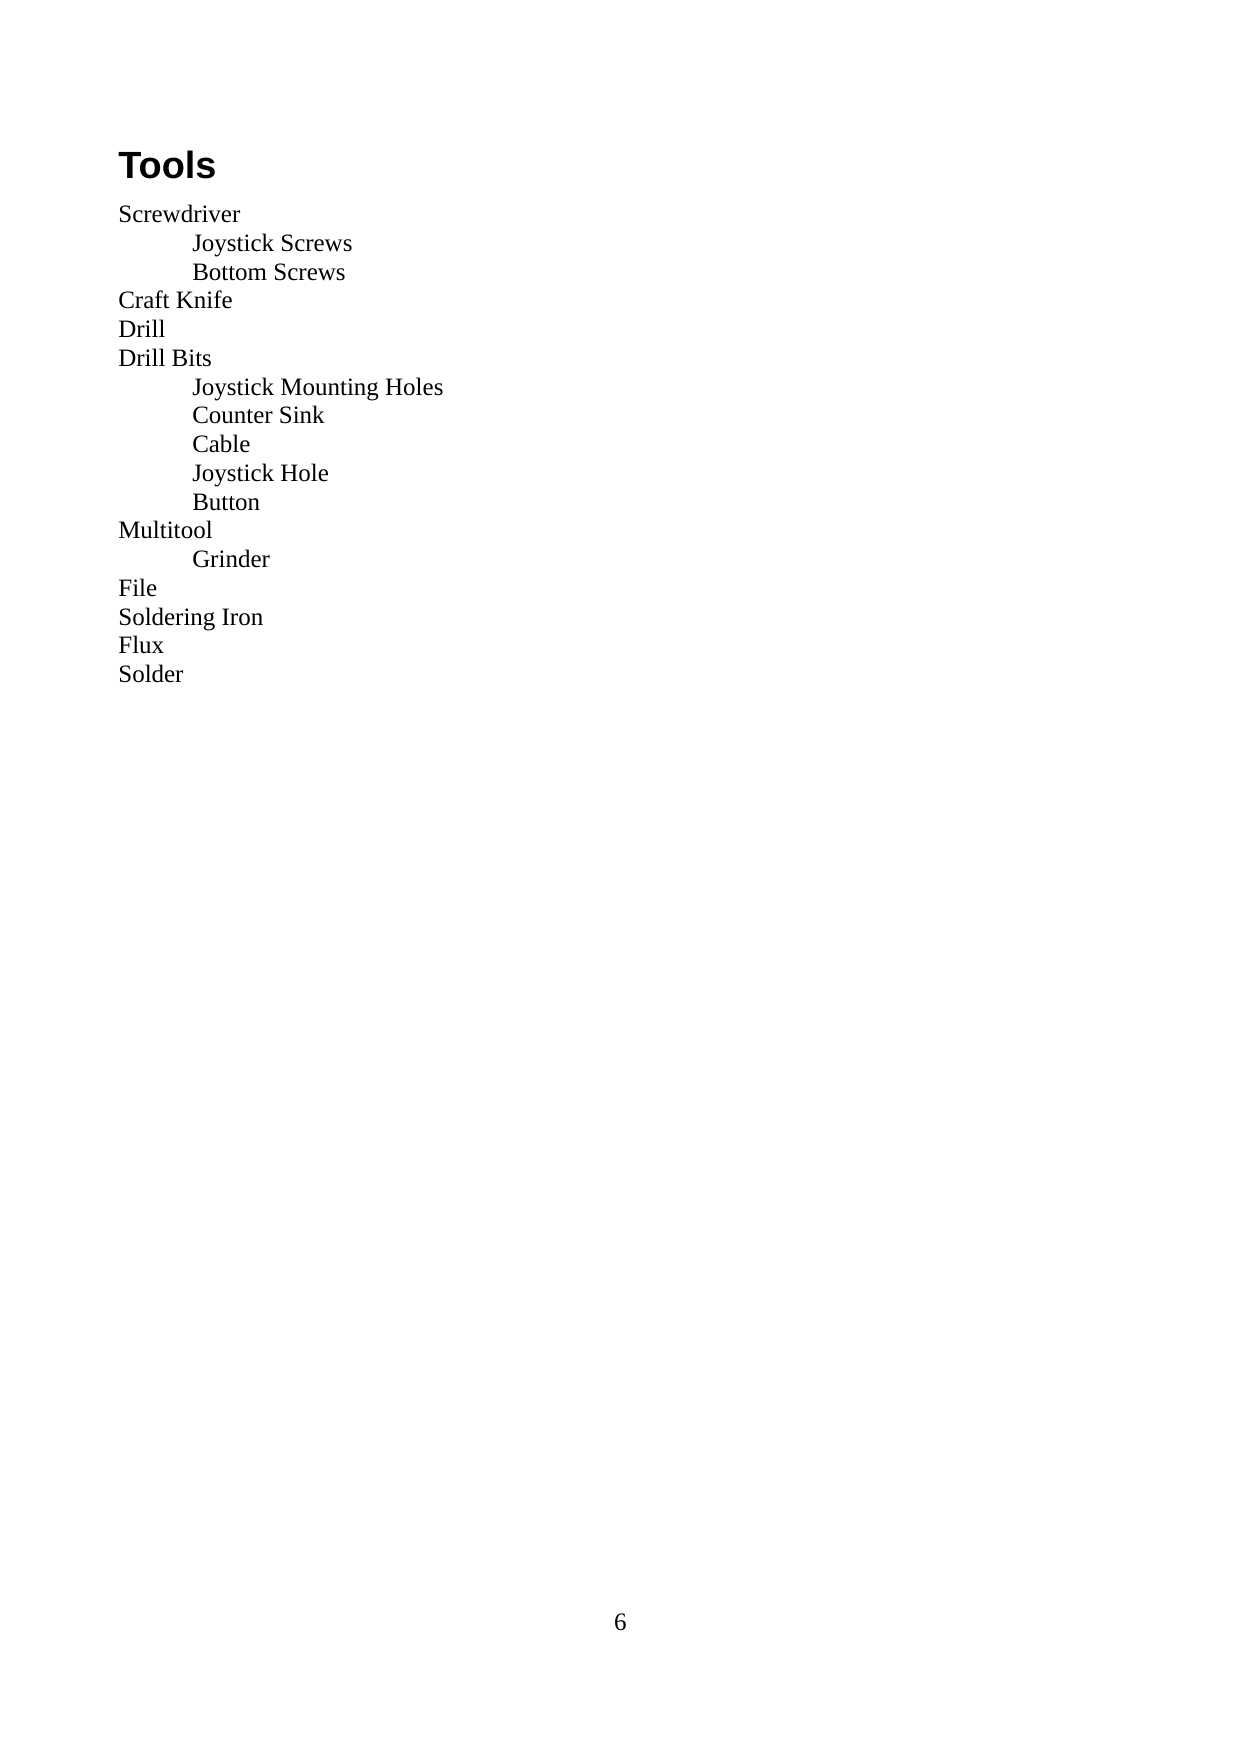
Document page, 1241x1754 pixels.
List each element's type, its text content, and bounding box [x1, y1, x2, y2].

text Joystick Screws [118, 228, 1122, 257]
text Joystick Mounting Holes [118, 372, 1122, 401]
text Multitool [118, 516, 1122, 544]
text Screwdriver [118, 199, 1122, 228]
text Cable [118, 429, 1122, 458]
text Drill Bits [118, 343, 1122, 372]
text Drill [118, 314, 1122, 343]
text Joystick Hole [118, 458, 1122, 487]
text Grinder [118, 544, 1122, 573]
text Solder [118, 659, 1122, 688]
subtitle Tools [118, 143, 1122, 187]
text File [118, 573, 1122, 602]
text Craft Knife [118, 286, 1122, 314]
text Button [118, 487, 1122, 516]
text Flux [118, 631, 1122, 659]
text Counter Sink [118, 401, 1122, 429]
text Soldering Iron [118, 602, 1122, 631]
text Bottom Screws [118, 257, 1122, 286]
